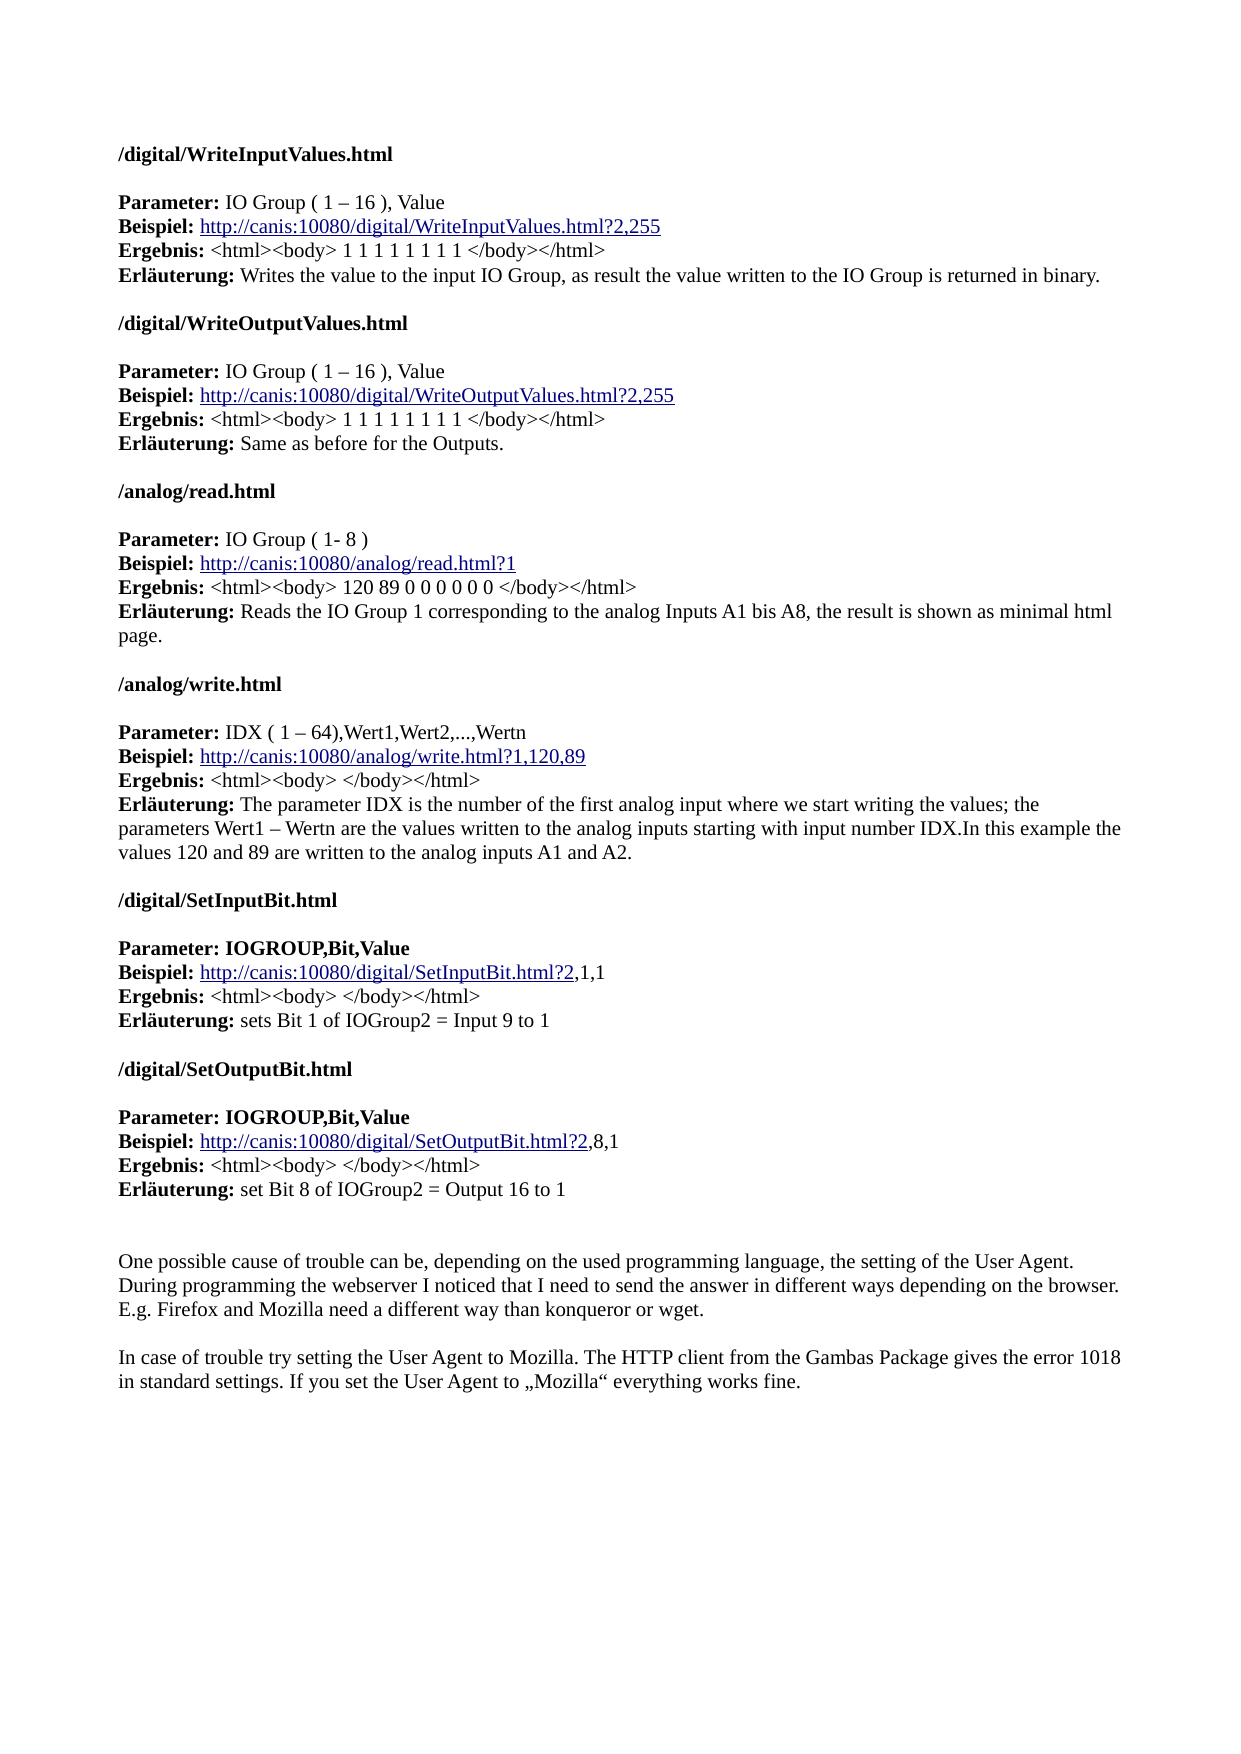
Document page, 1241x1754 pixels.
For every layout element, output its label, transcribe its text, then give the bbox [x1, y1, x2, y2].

text /digital/WriteOutputValues.html [118, 311, 1122, 335]
text Ergebnis: <html><body> 120 89 0 0 0 0 0 0 </body></html> [118, 575, 1122, 599]
text Erläuterung: sets Bit 1 of IOGroup2 = Input 9 to 1 [118, 1008, 1122, 1032]
text /analog/read.html [118, 479, 1122, 503]
text Beispiel: http://canis:10080/analog/read.html?1 [118, 551, 1122, 575]
text Beispiel: http://canis:10080/analog/write.html?1,120,89 [118, 744, 1122, 768]
text E.g. Firefox and Mozilla need a different way than konqueror or wget. [118, 1297, 1122, 1321]
text During programming the webserver I noticed that I need to send the answer in different ways depending on the browser. [118, 1273, 1122, 1297]
text Parameter: IOGROUP,Bit,Value [118, 936, 1122, 960]
text Parameter: IO Group ( 1 – 16 ), Value [118, 359, 1122, 383]
text Beispiel: http://canis:10080/digital/WriteInputValues.html?2,255 [118, 214, 1122, 238]
text Ergebnis: <html><body> 1 1 1 1 1 1 1 1 </body></html> [118, 407, 1122, 431]
text Erläuterung: Reads the IO Group 1 corresponding to the analog Inputs A1 bis A8, the result is shown as minimal html page. [118, 599, 1122, 647]
text Erläuterung: Same as before for the Outputs. [118, 431, 1122, 455]
text /digital/WriteInputValues.html [118, 142, 1122, 166]
text Parameter: IDX ( 1 – 64),Wert1,Wert2,...,Wertn [118, 720, 1122, 744]
text One possible cause of trouble can be, depending on the used programming language, the setting of the User Agent. [118, 1249, 1122, 1273]
text Erläuterung: set Bit 8 of IOGroup2 = Output 16 to 1 [118, 1177, 1122, 1201]
text In case of trouble try setting the User Agent to Mozilla. The HTTP client from the Gambas Package gives the error 1018 in standard settings. If you set the User Agent to „Mozilla“ everything works fine. [118, 1345, 1122, 1393]
text Parameter: IO Group ( 1- 8 ) [118, 527, 1122, 551]
text Beispiel: http://canis:10080/digital/SetOutputBit.html?2,8,1 [118, 1129, 1122, 1153]
text Parameter: IOGROUP,Bit,Value [118, 1105, 1122, 1129]
text Beispiel: http://canis:10080/digital/SetInputBit.html?2,1,1 [118, 960, 1122, 984]
text Erläuterung: The parameter IDX is the number of the first analog input where we start writing the values; the parameters Wert1 – Wertn are the values written to the analog inputs starting with input number IDX.In this example the values 120 and 89 are written to the analog inputs A1 and A2. [118, 792, 1122, 864]
text Parameter: IO Group ( 1 – 16 ), Value [118, 190, 1122, 214]
text /digital/SetOutputBit.html [118, 1057, 1122, 1081]
text Ergebnis: <html><body> </body></html> [118, 984, 1122, 1008]
text Ergebnis: <html><body> </body></html> [118, 768, 1122, 792]
text Erläuterung: Writes the value to the input IO Group, as result the value written to the IO Group is returned in binary. [118, 262, 1122, 287]
text Ergebnis: <html><body> 1 1 1 1 1 1 1 1 </body></html> [118, 238, 1122, 262]
text Ergebnis: <html><body> </body></html> [118, 1153, 1122, 1177]
text Beispiel: http://canis:10080/digital/WriteOutputValues.html?2,255 [118, 383, 1122, 407]
text /digital/SetInputBit.html [118, 888, 1122, 912]
text /analog/write.html [118, 672, 1122, 696]
